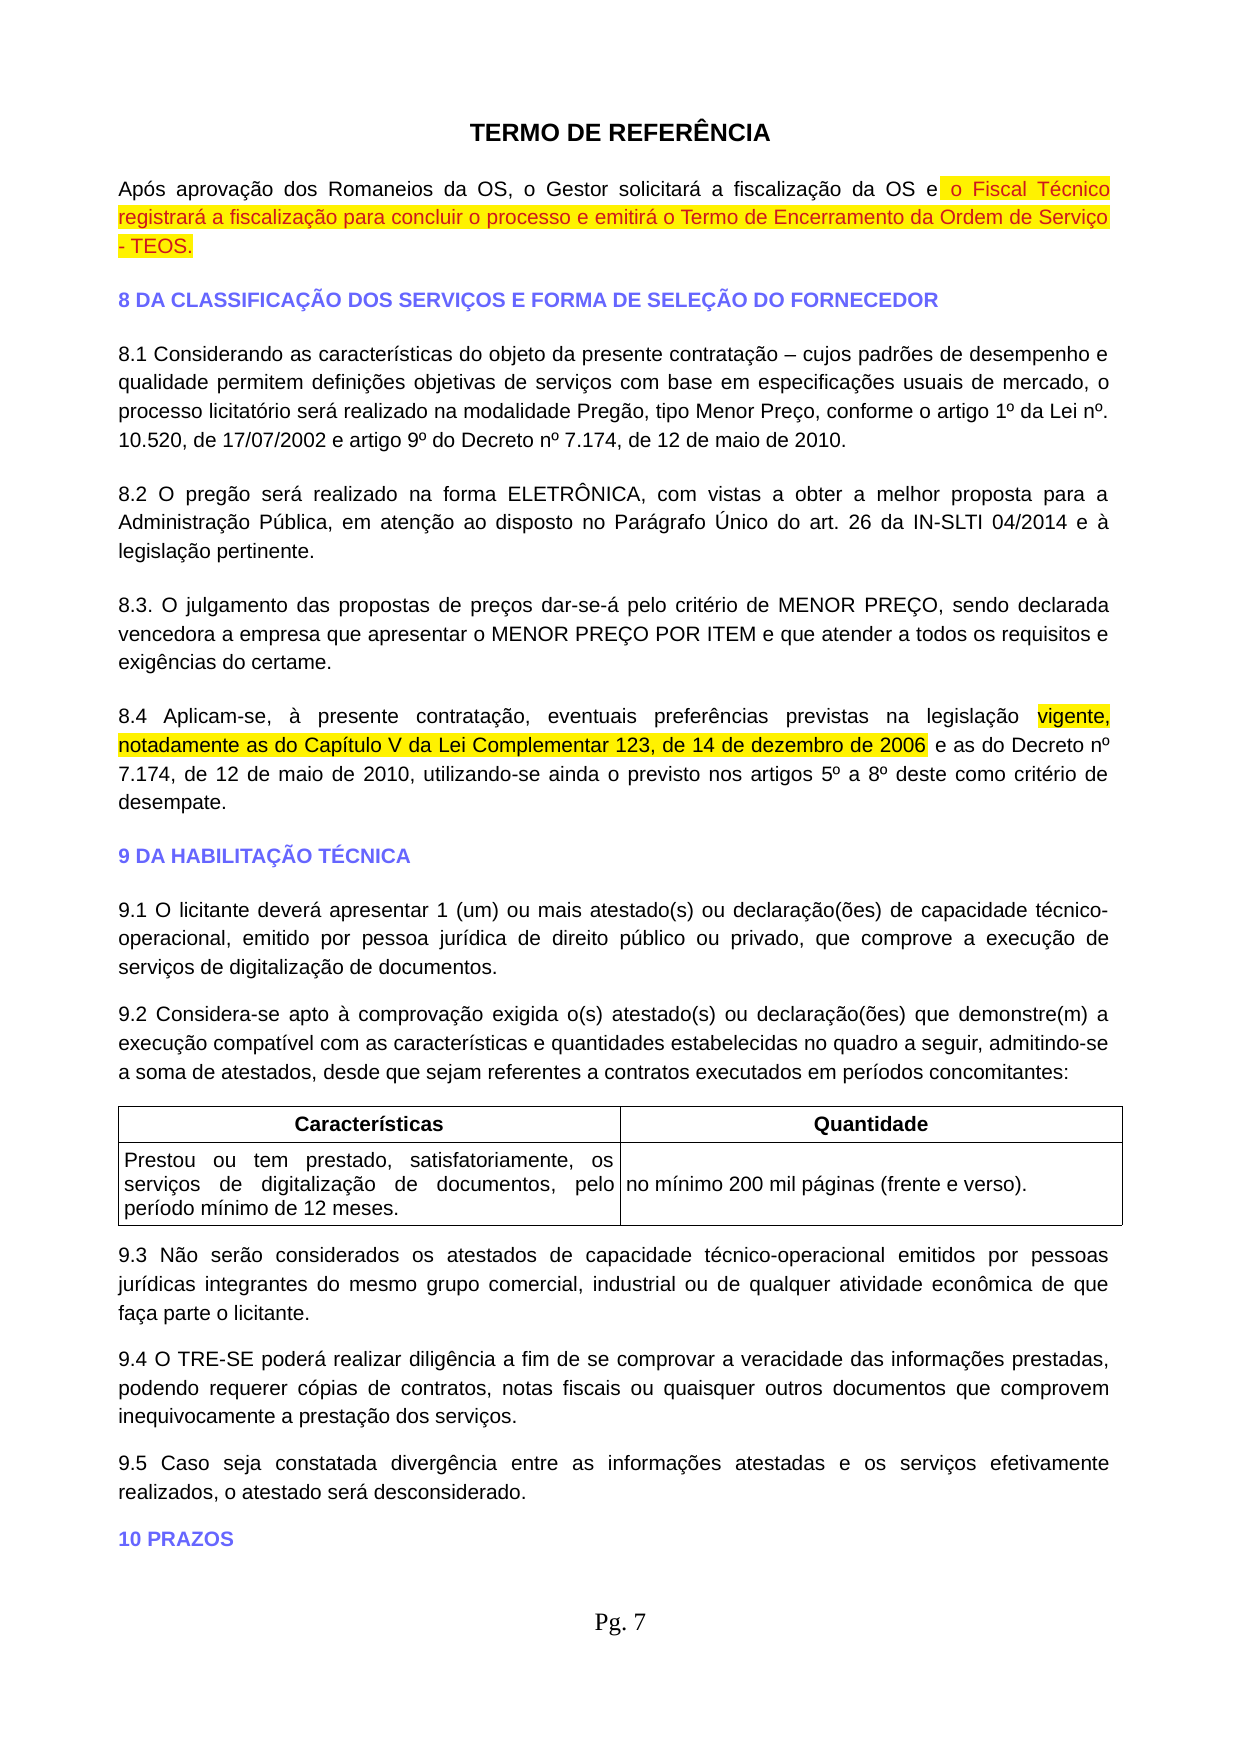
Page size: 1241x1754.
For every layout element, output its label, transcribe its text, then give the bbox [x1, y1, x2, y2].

text 9.2 Considera-se apto à comprovação exigida o(s) atestado(s) ou declaração(ões) que demonstre(m) a execução compatível com as características e quantidades estabelecidas no quadro a seguir, admitindo-se a soma de atestados, desde que sejam referentes a contratos executados em períodos concomitantes: [118, 1002, 1110, 1083]
text 8.4 Aplicam-se, à presente contratação, eventuais preferências previstas na legislação vigente, notadamente as do Capítulo V da Lei Complementar 123, de 14 de dezembro de 2006 e as do Decreto nº 7.174, de 12 de maio de 2010, utilizando-se ainda o previsto nos artigos 5º a 8º deste como critério de desempate. [118, 704, 1110, 814]
text 9.1 O licitante deverá apresentar 1 (um) ou mais atestado(s) ou declaração(ões) de capacidade técnico-operacional, emitido por pessoa jurídica de direito público ou privado, que comprove a execução de serviços de digitalização de documentos. [118, 897, 1110, 979]
text 8.2 O pregão será realizado na forma ELETRÔNICA, com vistas a obter a melhor proposta para a Administração Pública, em atenção ao disposto no Parágrafo Único do art. 26 da IN-SLTI 04/2014 e à legislação pertinente. [118, 481, 1110, 563]
table_header Quantidade [621, 1107, 1122, 1142]
text 9.3 Não serão considerados os atestados de capacidade técnico-operacional emitidos por pessoas jurídicas integrantes do mesmo grupo comercial, industrial ou de qualquer atividade econômica de que faça parte o licitante. [118, 1243, 1110, 1324]
table_cell Prestou ou tem prestado, satisfatoriamente, os serviços de digitalização de documentos, pelo período mínimo de 12 meses. [119, 1143, 620, 1225]
text 9 DA HABILITAÇÃO TÉCNICA [118, 844, 1110, 868]
text 10 PRAZOS [118, 1527, 1110, 1551]
text 9.5 Caso seja constatada divergência entre as informações atestadas e os serviços efetivamente realizados, o atestado será desconsiderado. [118, 1451, 1110, 1503]
text 9.4 O TRE-SE poderá realizar diligência a fim de se comprovar a veracidade das informações prestadas, podendo requerer cópias de contratos, notas fiscais ou quaisquer outros documentos que comprovem inequivocamente a prestação dos serviços. [118, 1347, 1110, 1428]
text 8.3. O julgamento das propostas de preços dar-se-á pelo critério de MENOR PREÇO, sendo declarada vencedora a empresa que apresentar o MENOR PREÇO POR ITEM e que atender a todos os requisitos e exigências do certame. [118, 593, 1110, 674]
table_cell no mínimo 200 mil páginas (frente e verso). [621, 1143, 1122, 1225]
table_header Características [119, 1107, 620, 1142]
text Após aprovação dos Romaneios da OS, o Gestor solicitará a fiscalização da OS e o Fiscal Técnico registrará a fiscalização para concluir o processo e emitirá o Termo de Encerramento da Ordem de Serviço - TEOS. [118, 176, 1110, 258]
text 8.1 Considerando as características do objeto da presente contratação – cujos padrões de desempenho e qualidade permitem definições objetivas de serviços com base em especificações usuais de mercado, o processo licitatório será realizado na modalidade Pregão, tipo Menor Preço, conforme o artigo 1º da Lei nº. 10.520, de 17/07/2002 e artigo 9º do Decreto nº 7.174, de 12 de maio de 2010. [118, 341, 1110, 452]
text 8 DA CLASSIFICAÇÃO DOS SERVIÇOS E FORMA DE SELEÇÃO DO FORNECEDOR [118, 288, 1110, 312]
